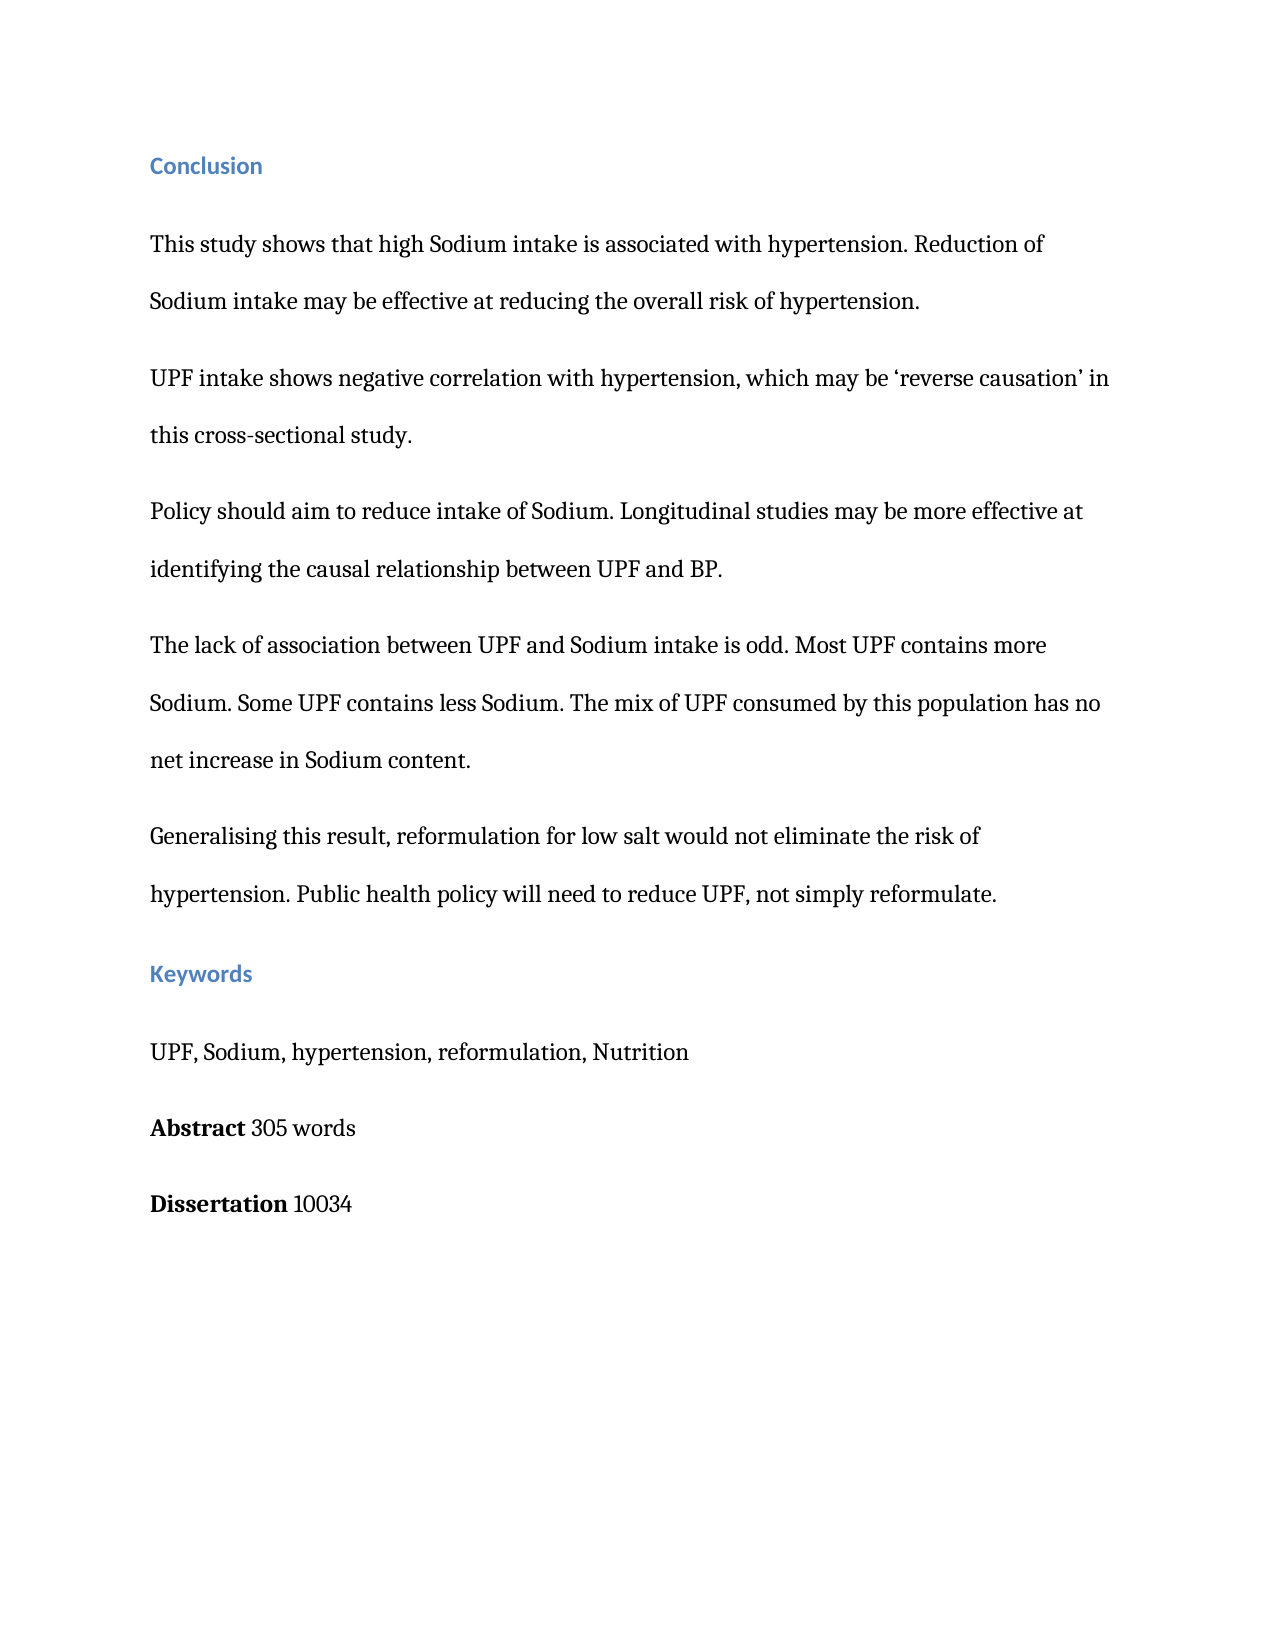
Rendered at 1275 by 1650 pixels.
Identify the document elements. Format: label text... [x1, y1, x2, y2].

subtitle Conclusion [150, 150, 1125, 181]
subtitle Keywords [150, 958, 1125, 989]
text Abstract 305 words [150, 1114, 1125, 1143]
text UPF intake shows negative correlation with hypertension, which may be ‘reverse causation’ in this cross-sectional study. [150, 363, 1125, 450]
text This study shows that high Sodium intake is associated with hypertension. Reduction of Sodium intake may be effective at reducing the overall risk of hypertension. [150, 230, 1125, 316]
text Dissertation 10034 [150, 1190, 1125, 1219]
text Generalising this result, reformulation for low salt would not eliminate the risk of hypertension. Public health policy will need to reduce UPF, not simply reformulate. [150, 822, 1125, 908]
text Policy should aim to reduce intake of Sodium. Longitudinal studies may be more effective at identifying the causal relationship between UPF and BP. [150, 497, 1125, 583]
text UPF, Sodium, hypertension, reformulation, Nutrition [150, 1038, 1125, 1067]
text The lack of association between UPF and Sodium intake is odd. Most UPF contains more Sodium. Some UPF contains less Sodium. The mix of UPF consumed by this population has no net increase in Sodium content. [150, 631, 1125, 775]
